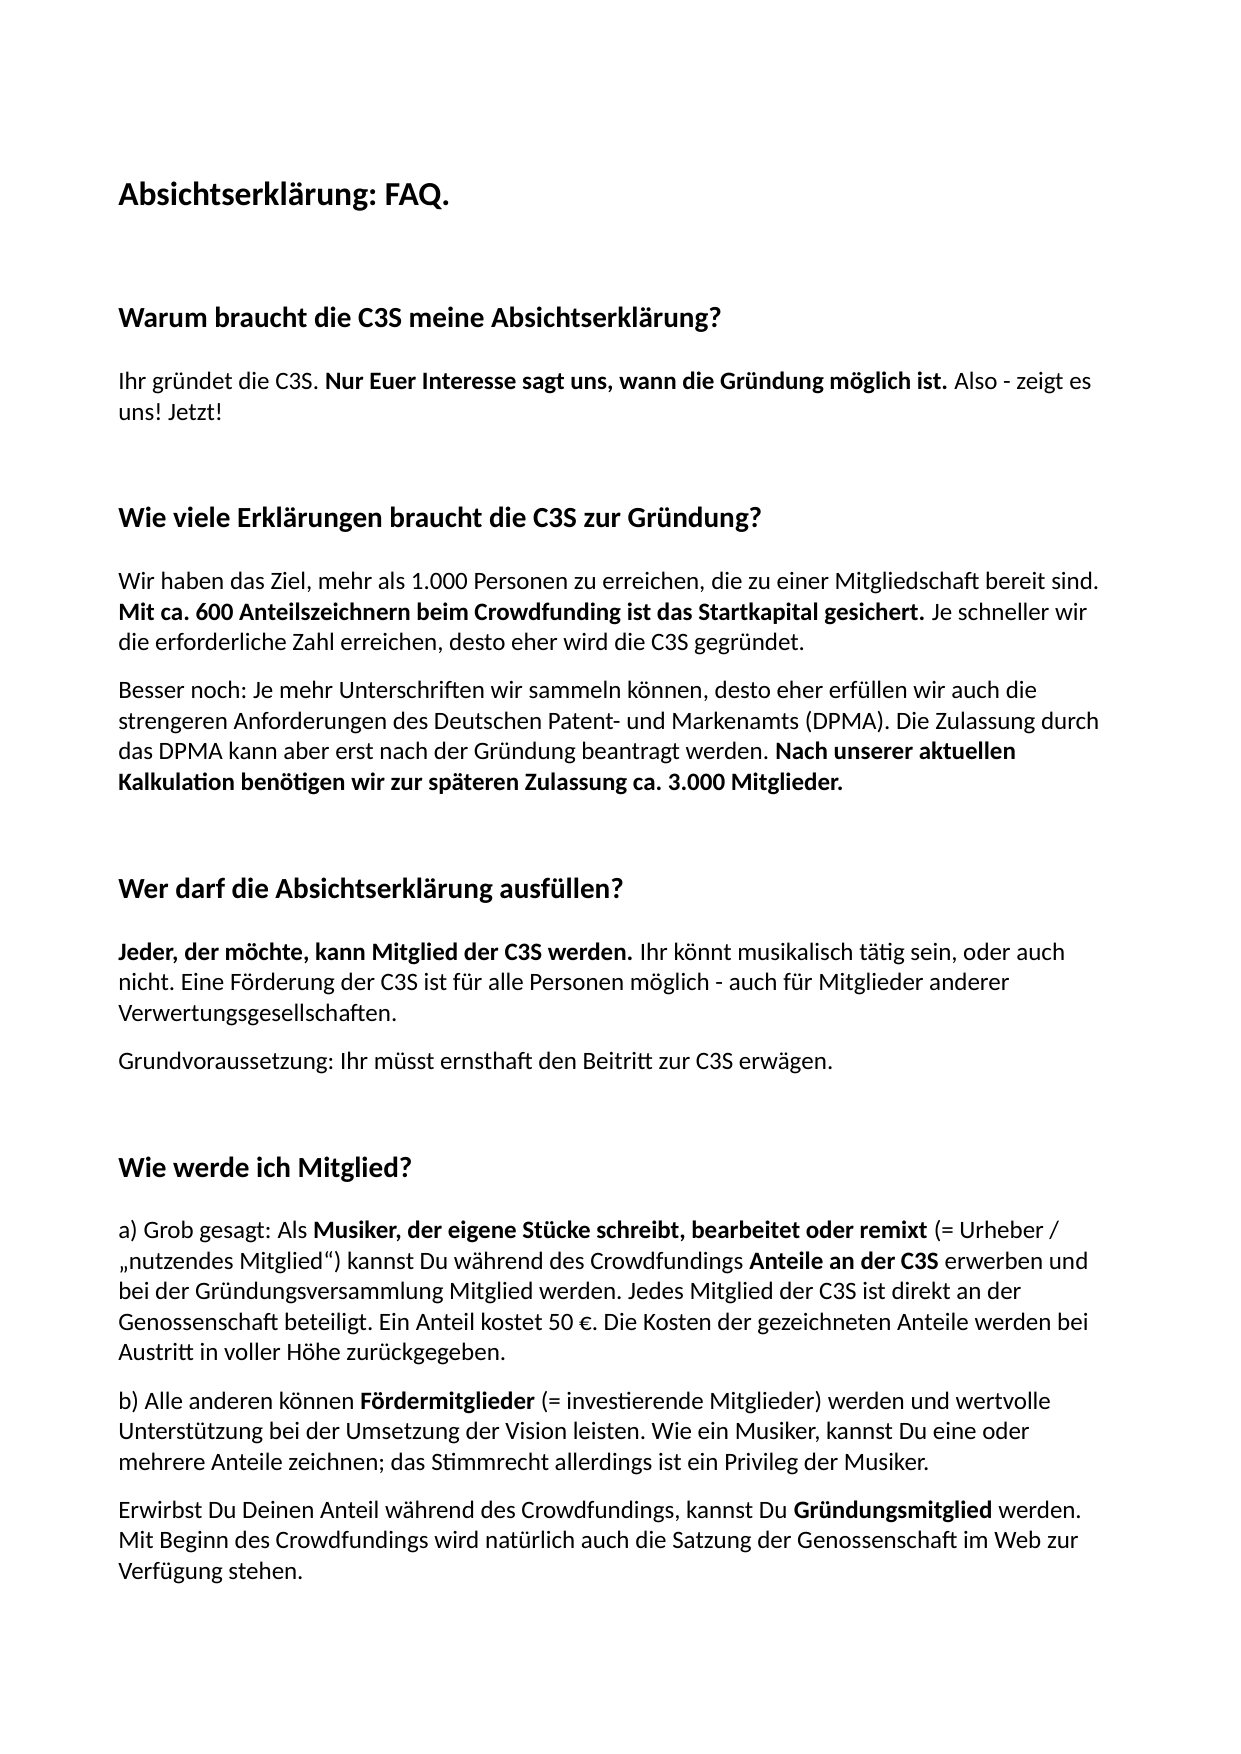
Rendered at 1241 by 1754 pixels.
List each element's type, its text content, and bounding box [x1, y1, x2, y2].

text Erwirbst Du Deinen Anteil während des Crowdfundings, kannst Du Gründungsmitglied werden. Mit Beginn des Crowdfundings wird natürlich auch die Satzung der Genossenschaft im Web zur Verfügung stehen. [118, 1494, 1122, 1586]
text Besser noch: Je mehr Unterschriften wir sammeln können, desto eher erfüllen wir auch die strengeren Anforderungen des Deutschen Patent- und Markenamts (DPMA). Die Zulassung durch das DPMA kann aber erst nach der Gründung beantragt werden. Nach unserer aktuellen Kalkulation benötigen wir zur späteren Zulassung ca. 3.000 Mitglieder. [118, 674, 1122, 797]
text Ihr gründet die C3S. Nur Euer Interesse sagt uns, wann die Gründung möglich ist. Also - zeigt es uns! Jetzt! [118, 365, 1122, 426]
subtitle Wie werde ich Mitglied? [118, 1149, 1122, 1184]
subtitle Absichtserklärung: FAQ. [118, 173, 1122, 213]
text Grundvoraussetzung: Ihr müsst ernsthaft den Beitritt zur C3S erwägen. [118, 1045, 1122, 1075]
subtitle Warum braucht die C3S meine Absichtserklärung? [118, 299, 1122, 335]
text Wir haben das Ziel, mehr als 1.000 Personen zu erreichen, die zu einer Mitgliedschaft bereit sind. Mit ca. 600 Anteilszeichnern beim Crowdfunding ist das Startkapital gesichert. Je schneller wir die erforderliche Zahl erreichen, desto eher wird die C3S gegründet. [118, 565, 1122, 657]
text a) Grob gesagt: Als Musiker, der eigene Stücke schreibt, bearbeitet oder remixt (= Urheber / „nutzendes Mitglied“) kannst Du während des Crowdfundings Anteile an der C3S erwerben und bei der Gründungsversammlung Mitglied werden. Jedes Mitglied der C3S ist direkt an der Genossenschaft beteiligt. Ein Anteil kostet 50 €. Die Kosten der gezeichneten Anteile werden bei Austritt in voller Höhe zurückgegeben. [118, 1214, 1122, 1367]
text b) Alle anderen können Fördermitglieder (= investierende Mitglieder) werden und wertvolle Unterstützung bei der Umsetzung der Vision leisten. Wie ein Musiker, kannst Du eine oder mehrere Anteile zeichnen; das Stimmrecht allerdings ist ein Privileg der Musiker. [118, 1385, 1122, 1476]
text Jeder, der möchte, kann Mitglied der C3S werden. Ihr könnt musikalisch tätig sein, oder auch nicht. Eine Förderung der C3S ist für alle Personen möglich - auch für Mitglieder anderer Verwertungsgesellschaften. [118, 936, 1122, 1027]
subtitle Wer darf die Absichtserklärung ausfüllen? [118, 870, 1122, 905]
subtitle Wie viele Erklärungen braucht die C3S zur Gründung? [118, 499, 1122, 535]
